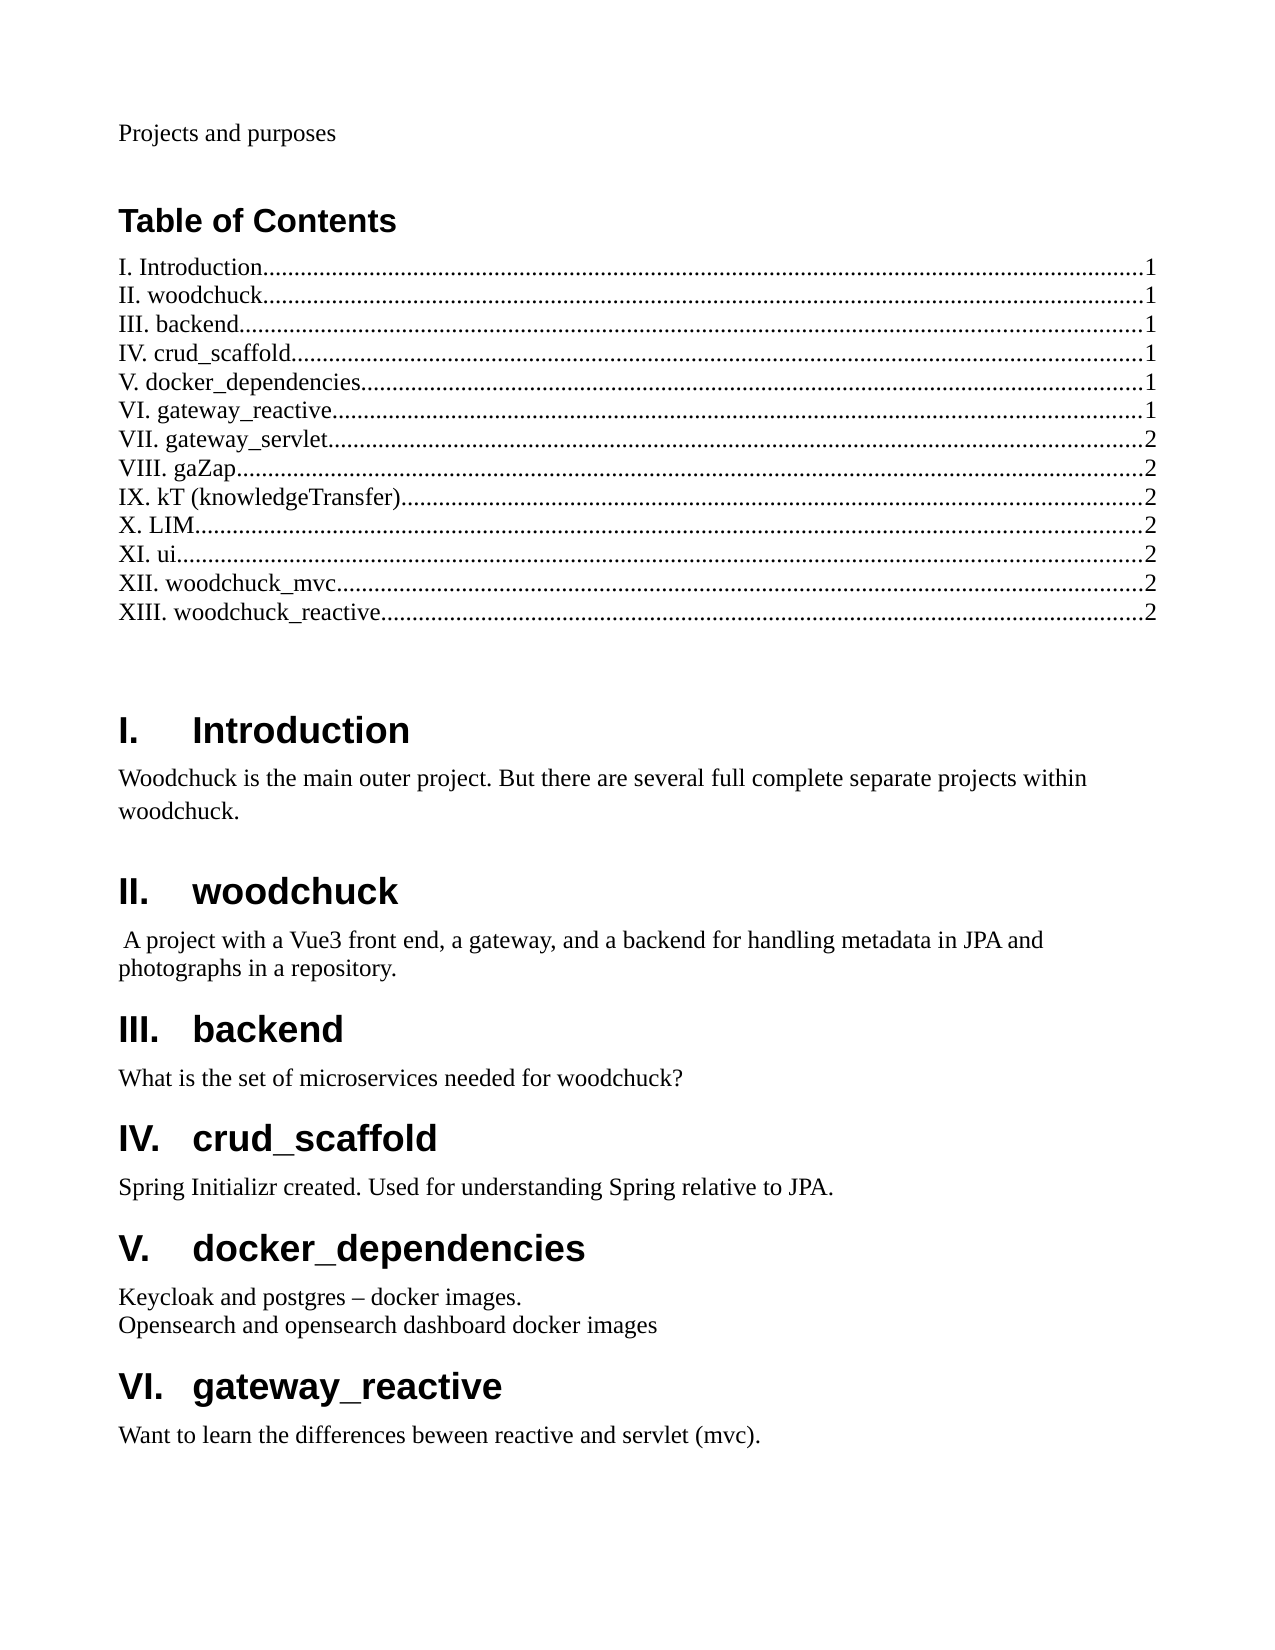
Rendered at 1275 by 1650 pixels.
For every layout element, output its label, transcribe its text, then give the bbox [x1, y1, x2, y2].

subtitle I. Introduction [118, 708, 1157, 751]
text II. woodchuck 1 [118, 280, 1157, 309]
text Opensearch and opensearch dashboard docker images [118, 1310, 1157, 1339]
text III. backend 1 [118, 309, 1157, 338]
text Spring Initializr created. Used for understanding Spring relative to JPA. [118, 1172, 1157, 1201]
text X. LIM 2 [118, 510, 1157, 539]
text A project with a Vue3 front end, a gateway, and a backend for handling metadata in JPA and photographs in a repository. [118, 925, 1157, 982]
text IV. crud_scaffold 1 [118, 338, 1157, 367]
subtitle II. woodchuck [118, 869, 1157, 912]
subtitle VI. gateway_reactive [118, 1364, 1157, 1407]
text Projects and purposes [118, 118, 1157, 147]
subtitle IV. crud_scaffold [118, 1117, 1157, 1160]
text XI. ui 2 [118, 539, 1157, 568]
text XII. woodchuck_mvc 2 [118, 568, 1157, 597]
text XIII. woodchuck_reactive 2 [118, 597, 1157, 625]
text What is the set of microservices needed for woodchuck? [118, 1063, 1157, 1092]
subtitle III. backend [118, 1007, 1157, 1050]
text Woodchuck is the main outer project. But there are several full complete separate projects within woodchuck. [118, 763, 1157, 825]
text V. docker_dependencies 1 [118, 367, 1157, 395]
text VIII. gaZap 2 [118, 453, 1157, 482]
text VI. gateway_reactive 1 [118, 395, 1157, 424]
subtitle Table of Contents [118, 201, 1157, 239]
text Keycloak and postgres – docker images. [118, 1282, 1157, 1310]
text VII. gateway_servlet 2 [118, 424, 1157, 453]
text Want to learn the differences beween reactive and servlet (mvc). [118, 1420, 1157, 1448]
text I. Introduction 1 [118, 252, 1157, 280]
text IX. kT (knowledgeTransfer) 2 [118, 482, 1157, 510]
subtitle V. docker_dependencies [118, 1226, 1157, 1269]
